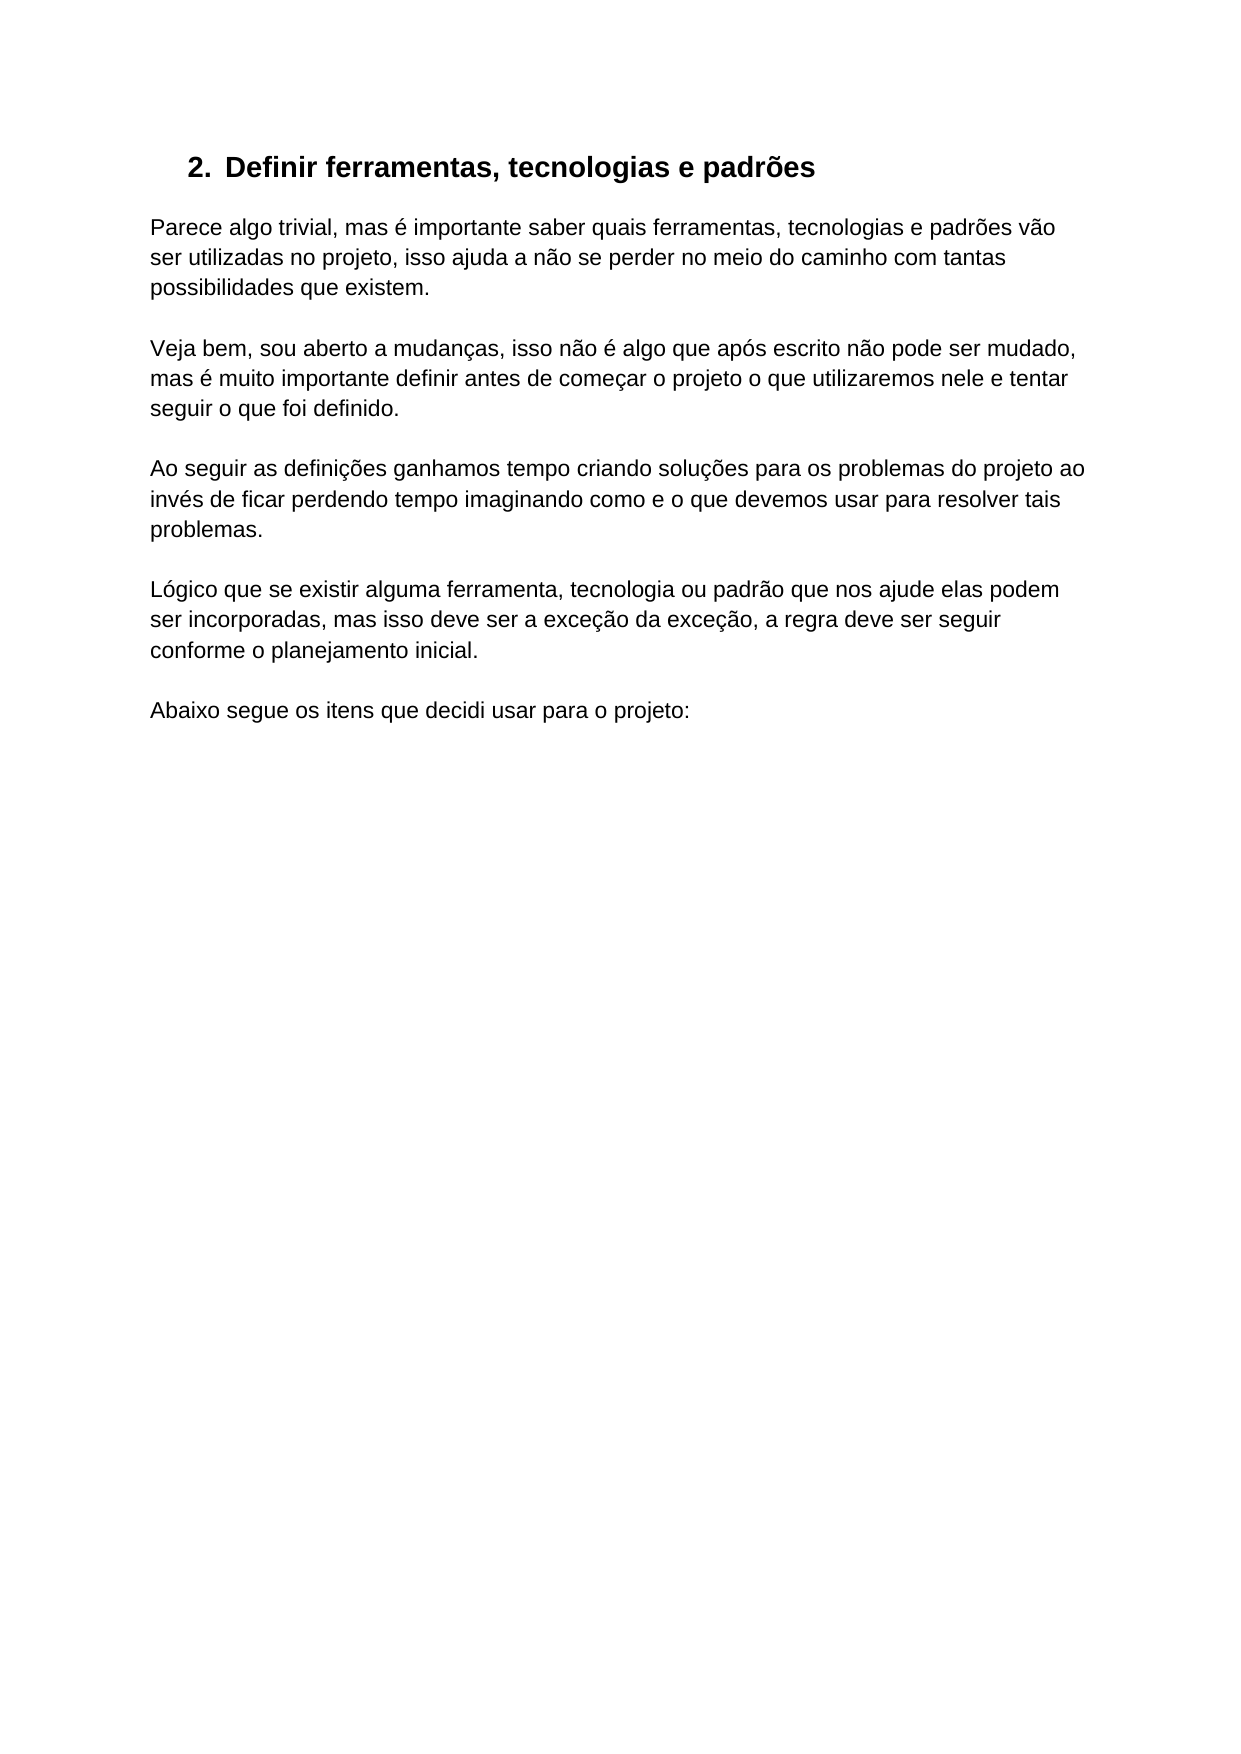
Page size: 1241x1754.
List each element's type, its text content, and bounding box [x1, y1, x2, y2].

text Lógico que se existir alguma ferramenta, tecnologia ou padrão que nos ajude elas podem ser incorporadas, mas isso deve ser a exceção da exceção, a regra deve ser seguir conforme o planejamento inicial. [150, 576, 1090, 663]
text Veja bem, sou aberto a mudanças, isso não é algo que após escrito não pode ser mudado, mas é muito importante definir antes de começar o projeto o que utilizaremos nele e tentar seguir o que foi definido. [150, 334, 1090, 421]
subtitle Definir ferramentas, tecnologias e padrões [187, 150, 1090, 183]
text Parece algo trivial, mas é importante saber quais ferramentas, tecnologias e padrões vão ser utilizadas no projeto, isso ajuda a não se perder no meio do caminho com tantas possibilidades que existem. [150, 214, 1090, 301]
text Abaixo segue os itens que decidi usar para o projeto: [150, 697, 1090, 723]
text Ao seguir as definições ganhamos tempo criando soluções para os problemas do projeto ao invés de ficar perdendo tempo imaginando como e o que devemos usar para resolver tais problemas. [150, 455, 1090, 542]
